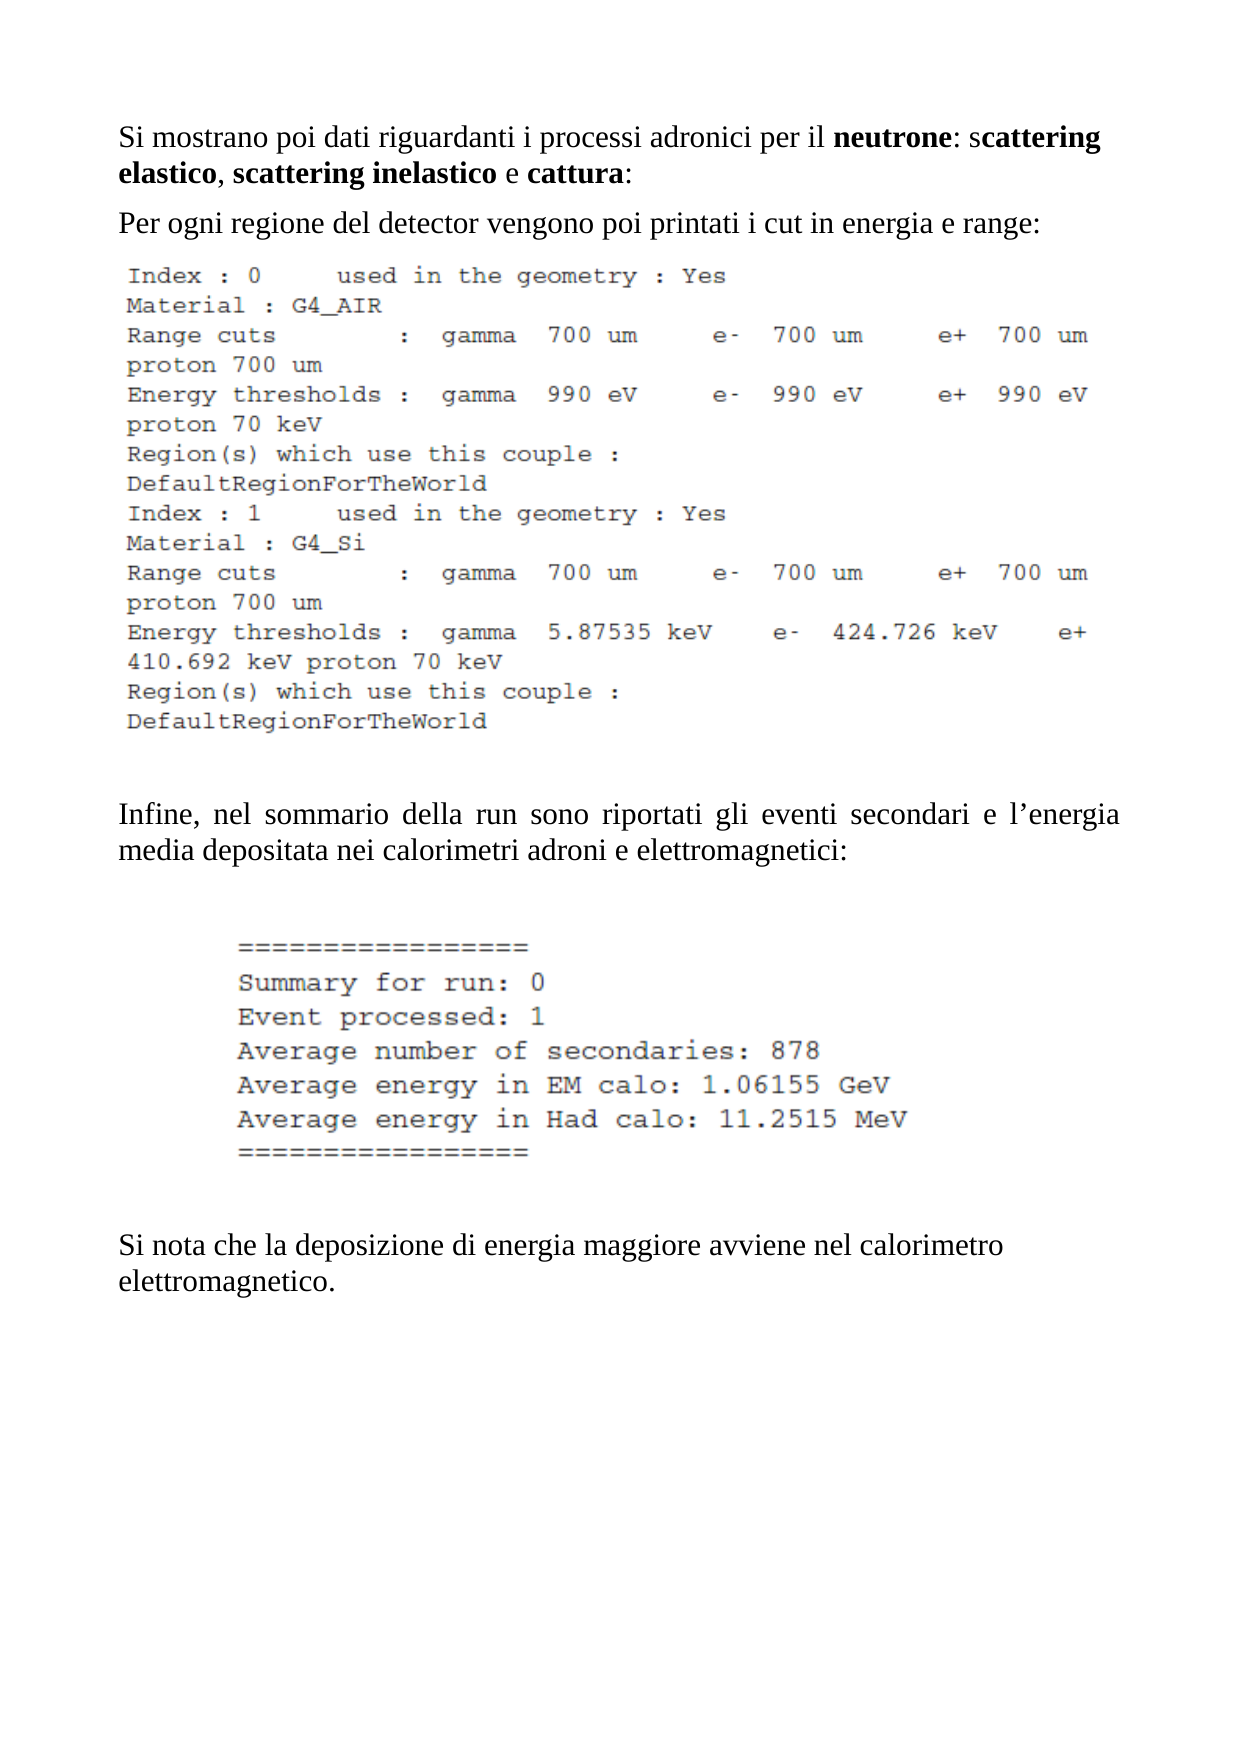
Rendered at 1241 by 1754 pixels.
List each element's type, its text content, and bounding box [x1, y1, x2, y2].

text Si nota che la deposizione di energia maggiore avviene nel calorimetro elettromagnetico. [118, 1226, 1122, 1298]
picture [124, 255, 1116, 738]
text Per ogni regione del detector vengono poi printati i cut in energia e range: [118, 204, 1122, 241]
text Si mostrano poi dati riguardanti i processi adronici per il neutrone: scattering elastico, scattering inelastico e cattura: [118, 118, 1122, 190]
picture [234, 939, 1006, 1169]
text Infine, nel sommario della run sono riportati gli eventi secondari e l’energia media depositata nei calorimetri adroni e elettromagnetici: [118, 796, 1122, 867]
